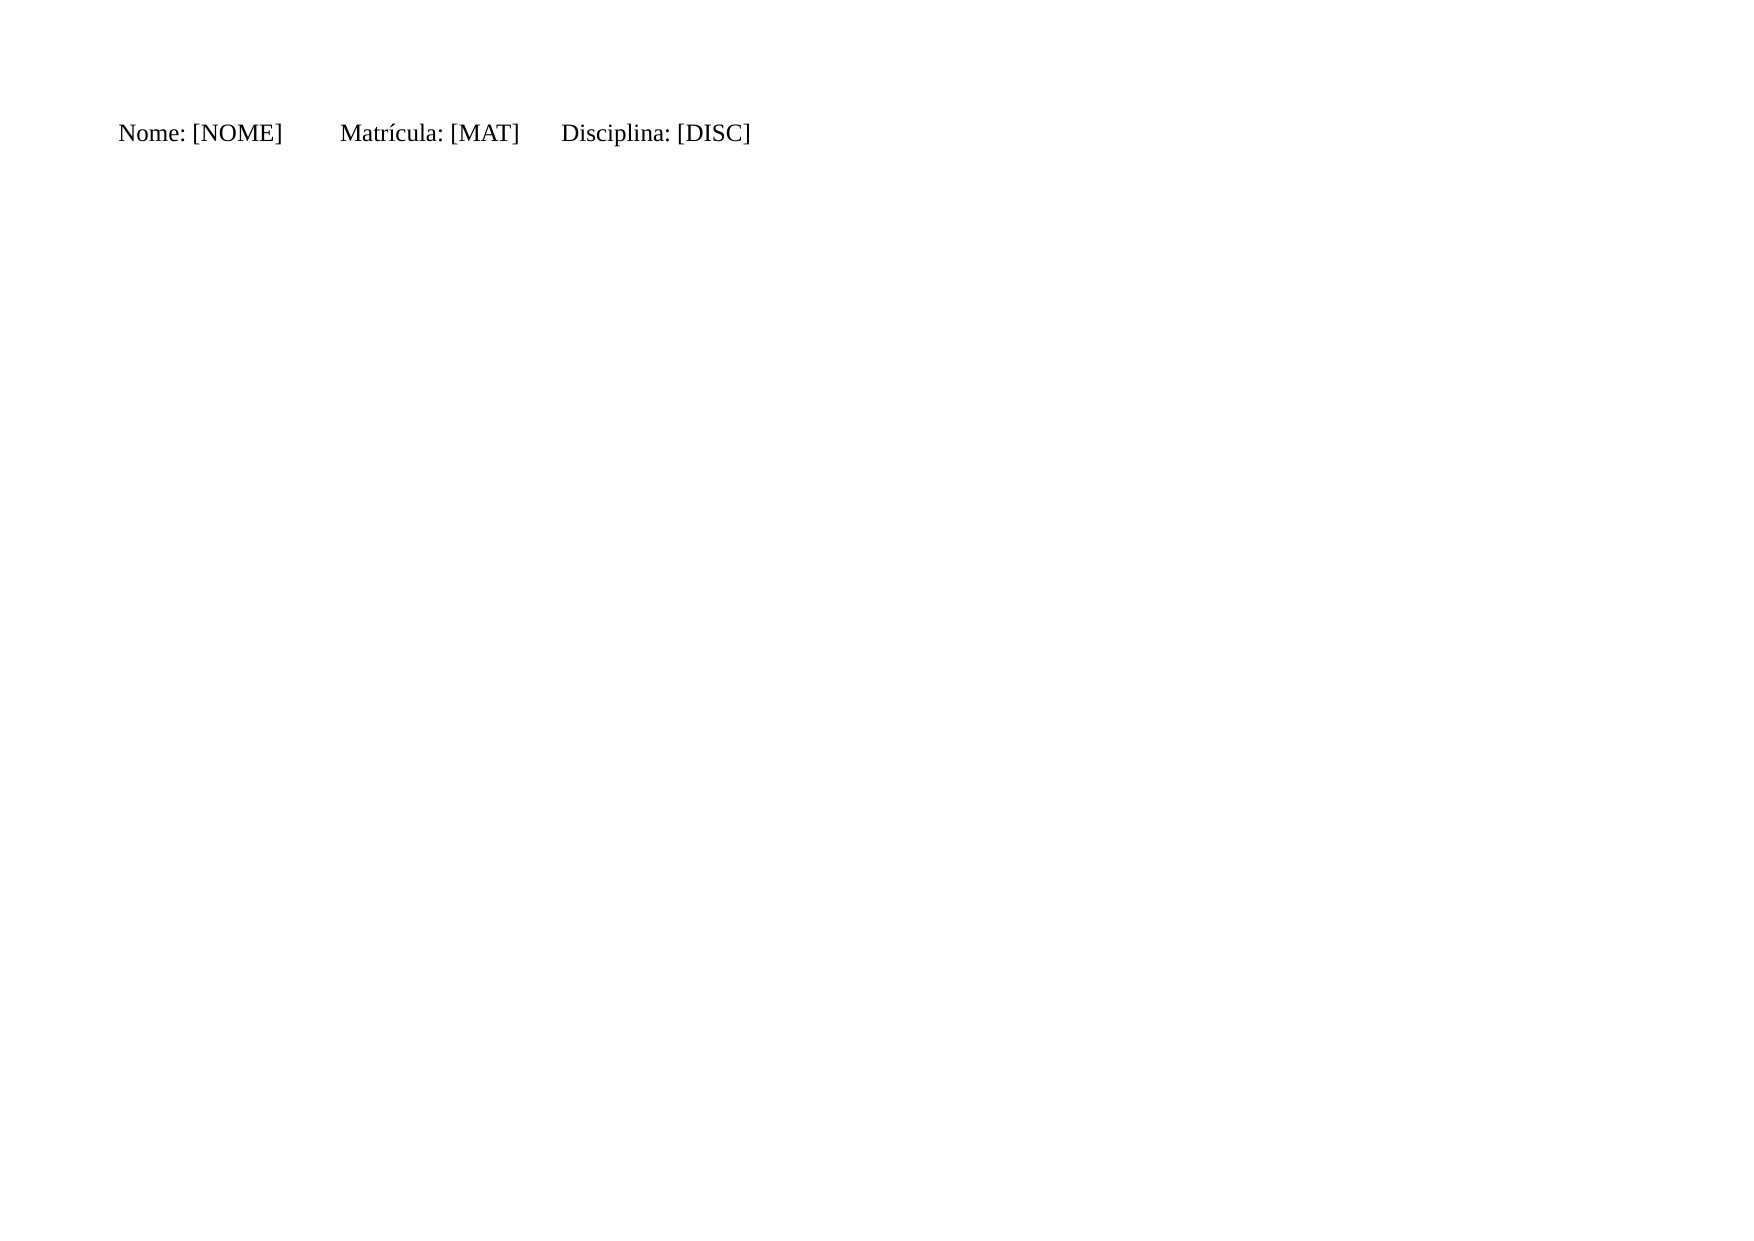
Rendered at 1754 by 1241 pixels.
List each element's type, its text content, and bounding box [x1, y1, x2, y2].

text Nome: [NOME] Matrícula: [MAT] Disciplina: [DISC] [118, 118, 1636, 147]
